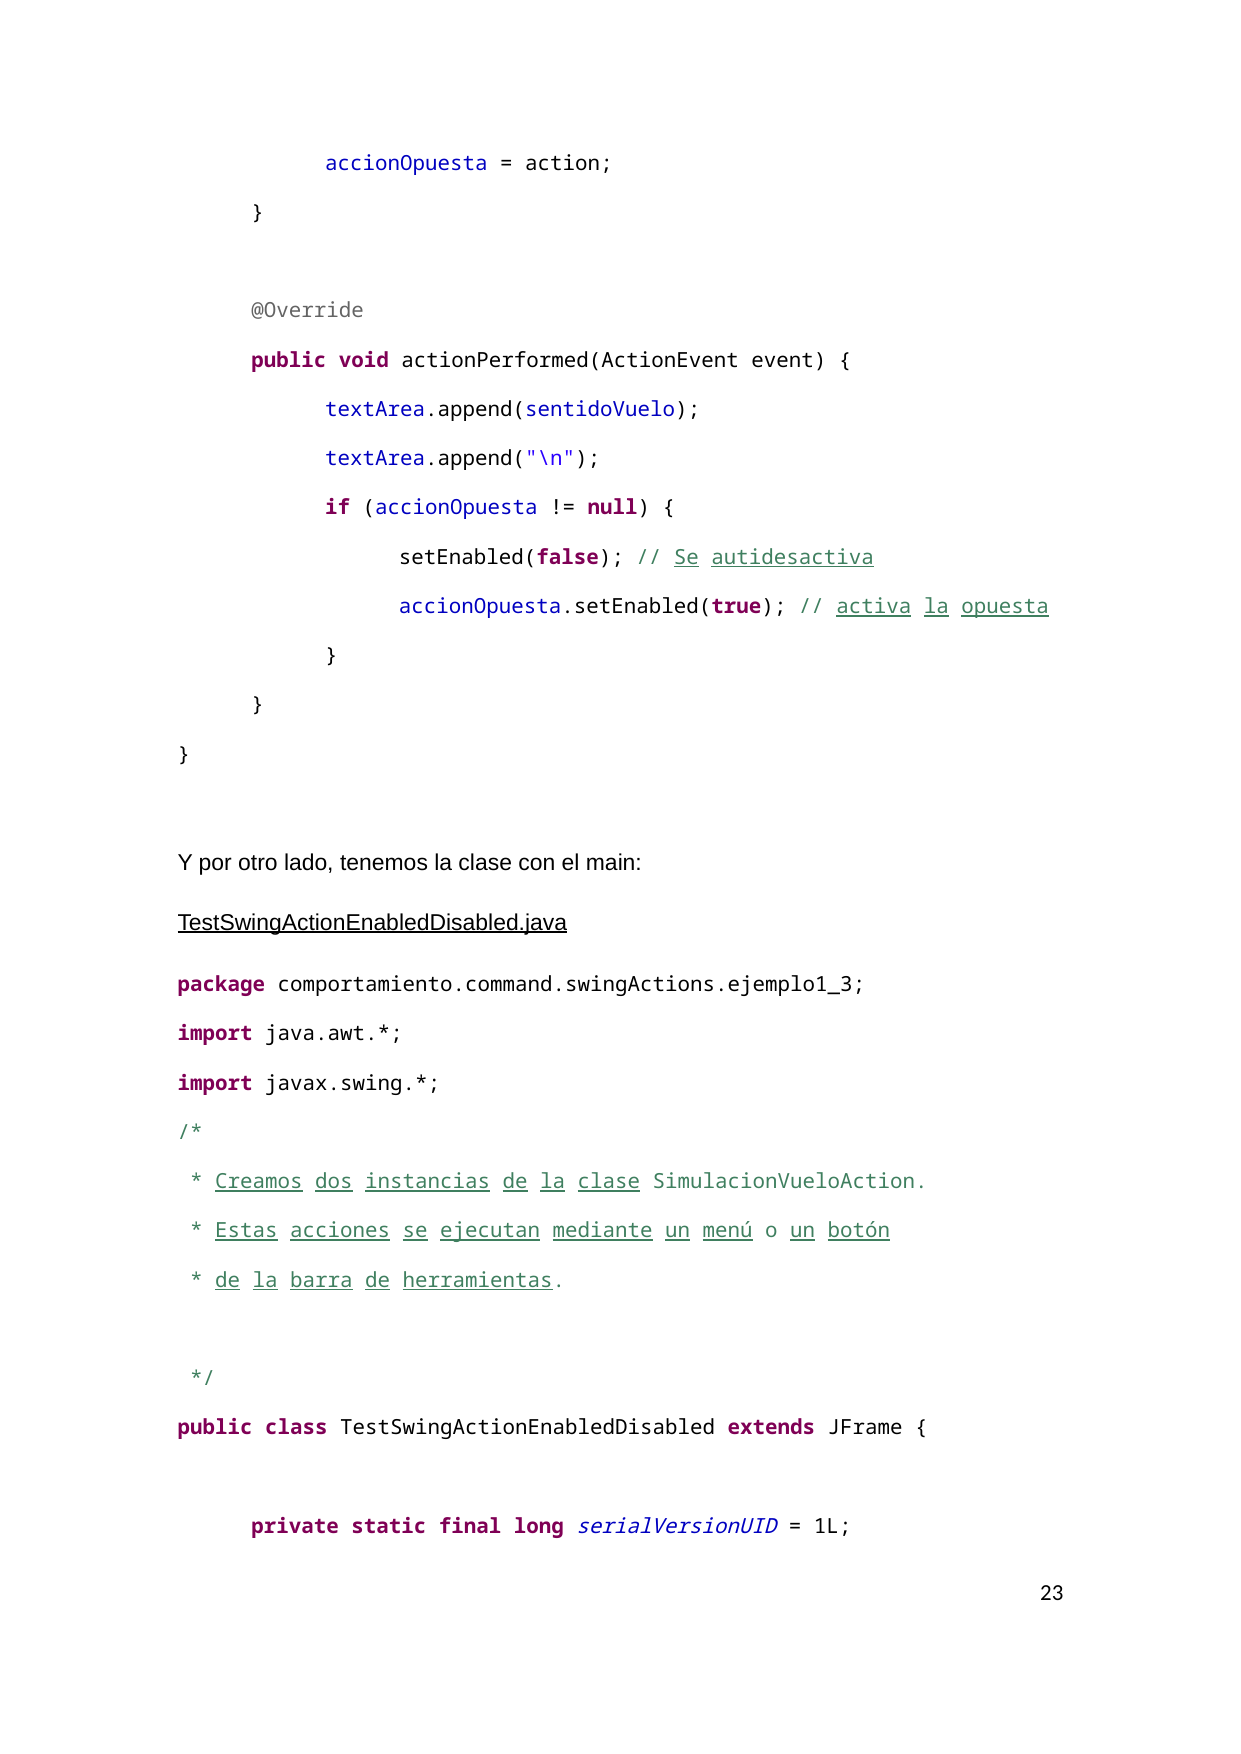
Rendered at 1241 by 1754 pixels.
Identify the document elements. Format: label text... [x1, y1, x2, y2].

text } [177, 739, 1063, 767]
text textArea.append("\n"); [177, 443, 1063, 472]
text @Override [177, 295, 1063, 324]
text private static final long serialVersionUID = 1L; [177, 1511, 1063, 1539]
text import javax.swing.*; [177, 1068, 1063, 1096]
text textArea.append(sentidoVuelo); [177, 394, 1063, 422]
text * Estas acciones se ejecutan mediante un menú o un botón [177, 1215, 1063, 1244]
text package comportamiento.command.swingActions.ejemplo1_3; [177, 969, 1063, 997]
text /* [177, 1117, 1063, 1145]
text * de la barra de herramientas. [177, 1265, 1063, 1293]
text TestSwingActionEnabledDisabled.java [177, 909, 1063, 935]
text public class TestSwingActionEnabledDisabled extends JFrame { [177, 1412, 1063, 1441]
text * Creamos dos instancias de la clase SimulacionVueloAction. [177, 1166, 1063, 1194]
text setEnabled(false); // Se autidesactiva [177, 542, 1063, 570]
text public void actionPerformed(ActionEvent event) { [177, 345, 1063, 373]
text import java.awt.*; [177, 1018, 1063, 1047]
text */ [177, 1363, 1063, 1392]
text } [177, 689, 1063, 718]
text accionOpuesta.setEnabled(true); // activa la opuesta [177, 591, 1063, 619]
text if (accionOpuesta != null) { [177, 492, 1063, 521]
text accionOpuesta = action; [177, 148, 1063, 176]
text } [177, 640, 1063, 669]
text Y por otro lado, tenemos la clase con el main: [177, 848, 1063, 875]
text } [177, 197, 1063, 225]
